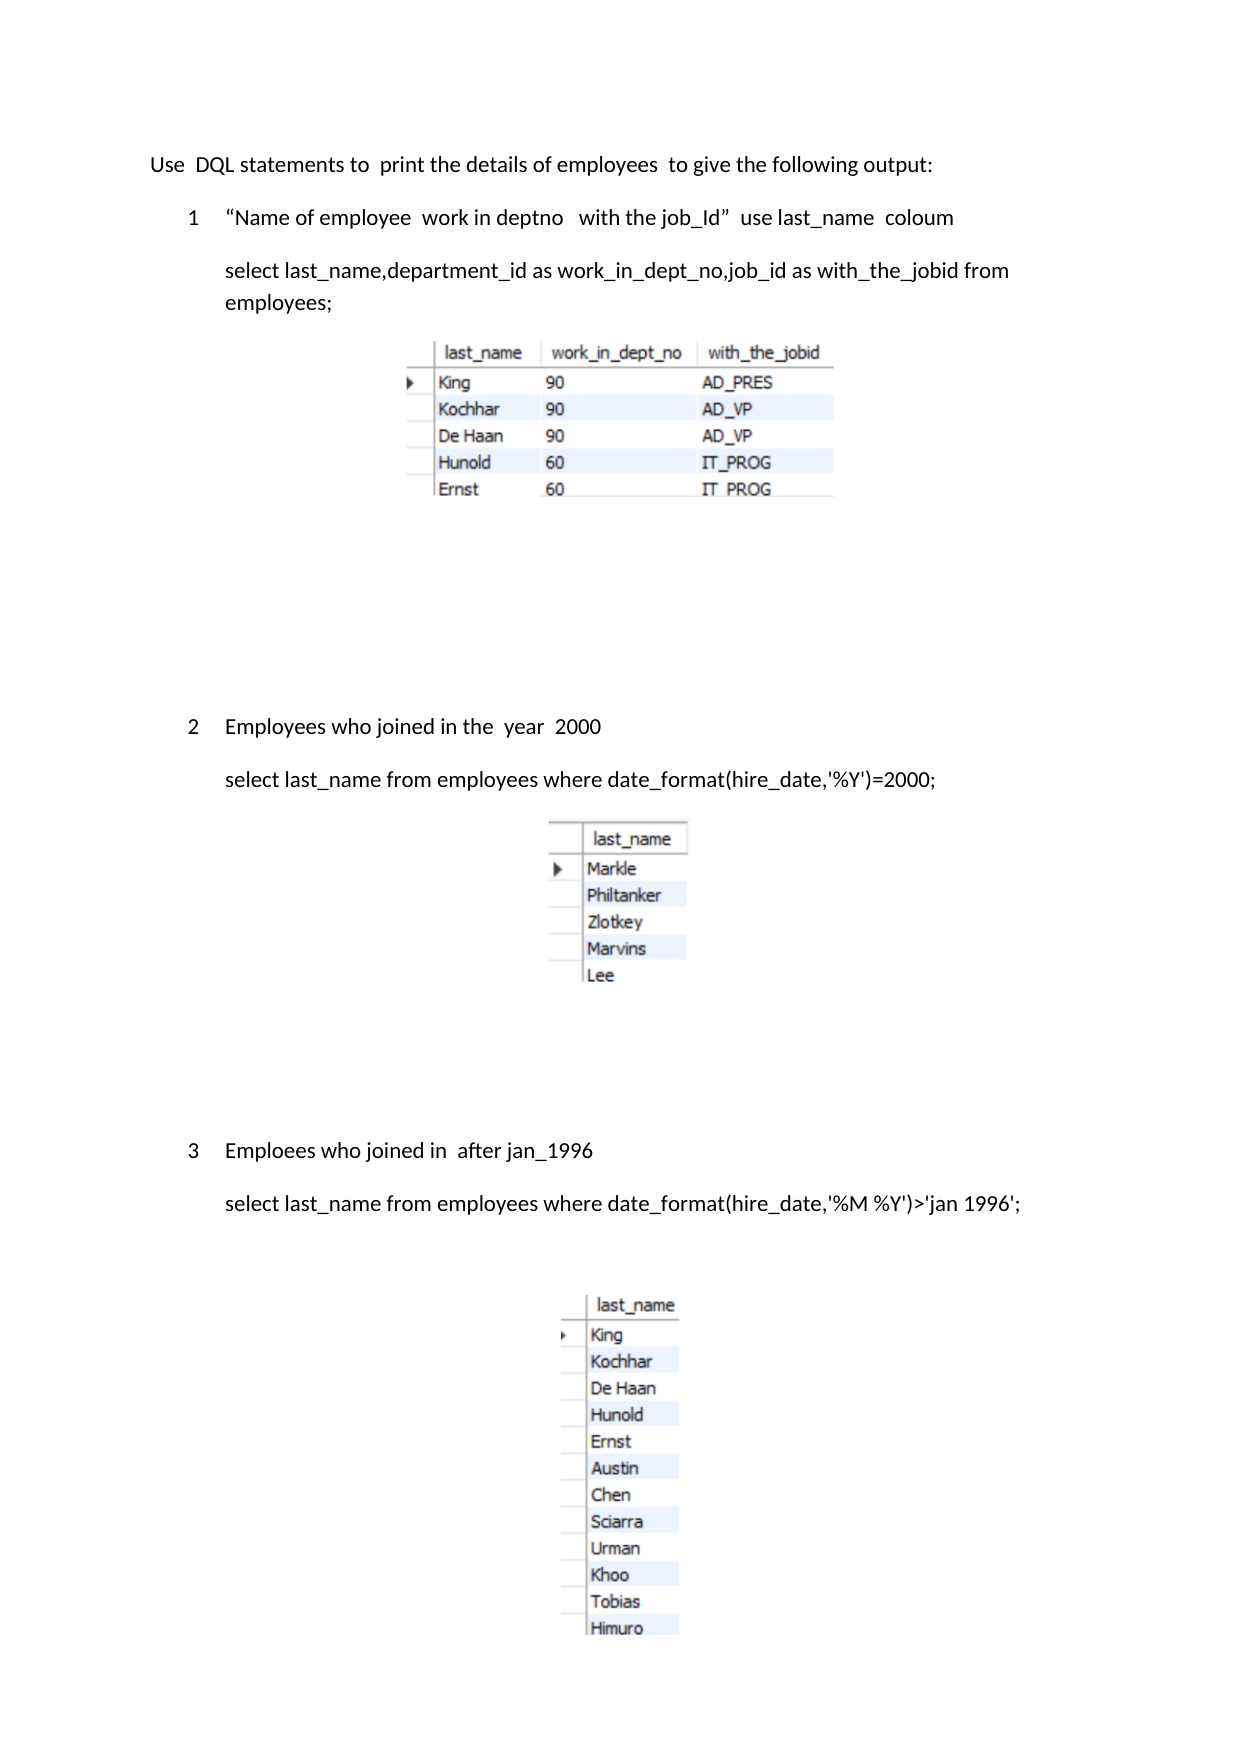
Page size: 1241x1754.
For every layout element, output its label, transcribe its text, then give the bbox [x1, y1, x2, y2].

list “Name of employee work in deptno with the job_Id” use last_name coloum [187, 203, 1090, 231]
list select last_name from employees where date_format(hire_date,'%M %Y')>'jan 1996'; [225, 1189, 1090, 1218]
text Use DQL statements to print the details of employees to give the following output: [150, 150, 1090, 178]
list Emploees who joined in after jan_1996 [187, 1137, 1090, 1164]
list select last_name,department_id as work_in_dept_no,job_id as with_the_jobid from employees; [225, 256, 1090, 316]
list Employees who joined in the year 2000 [187, 712, 1090, 740]
list select last_name from employees where date_format(hire_date,'%Y')=2000; [225, 765, 1090, 793]
